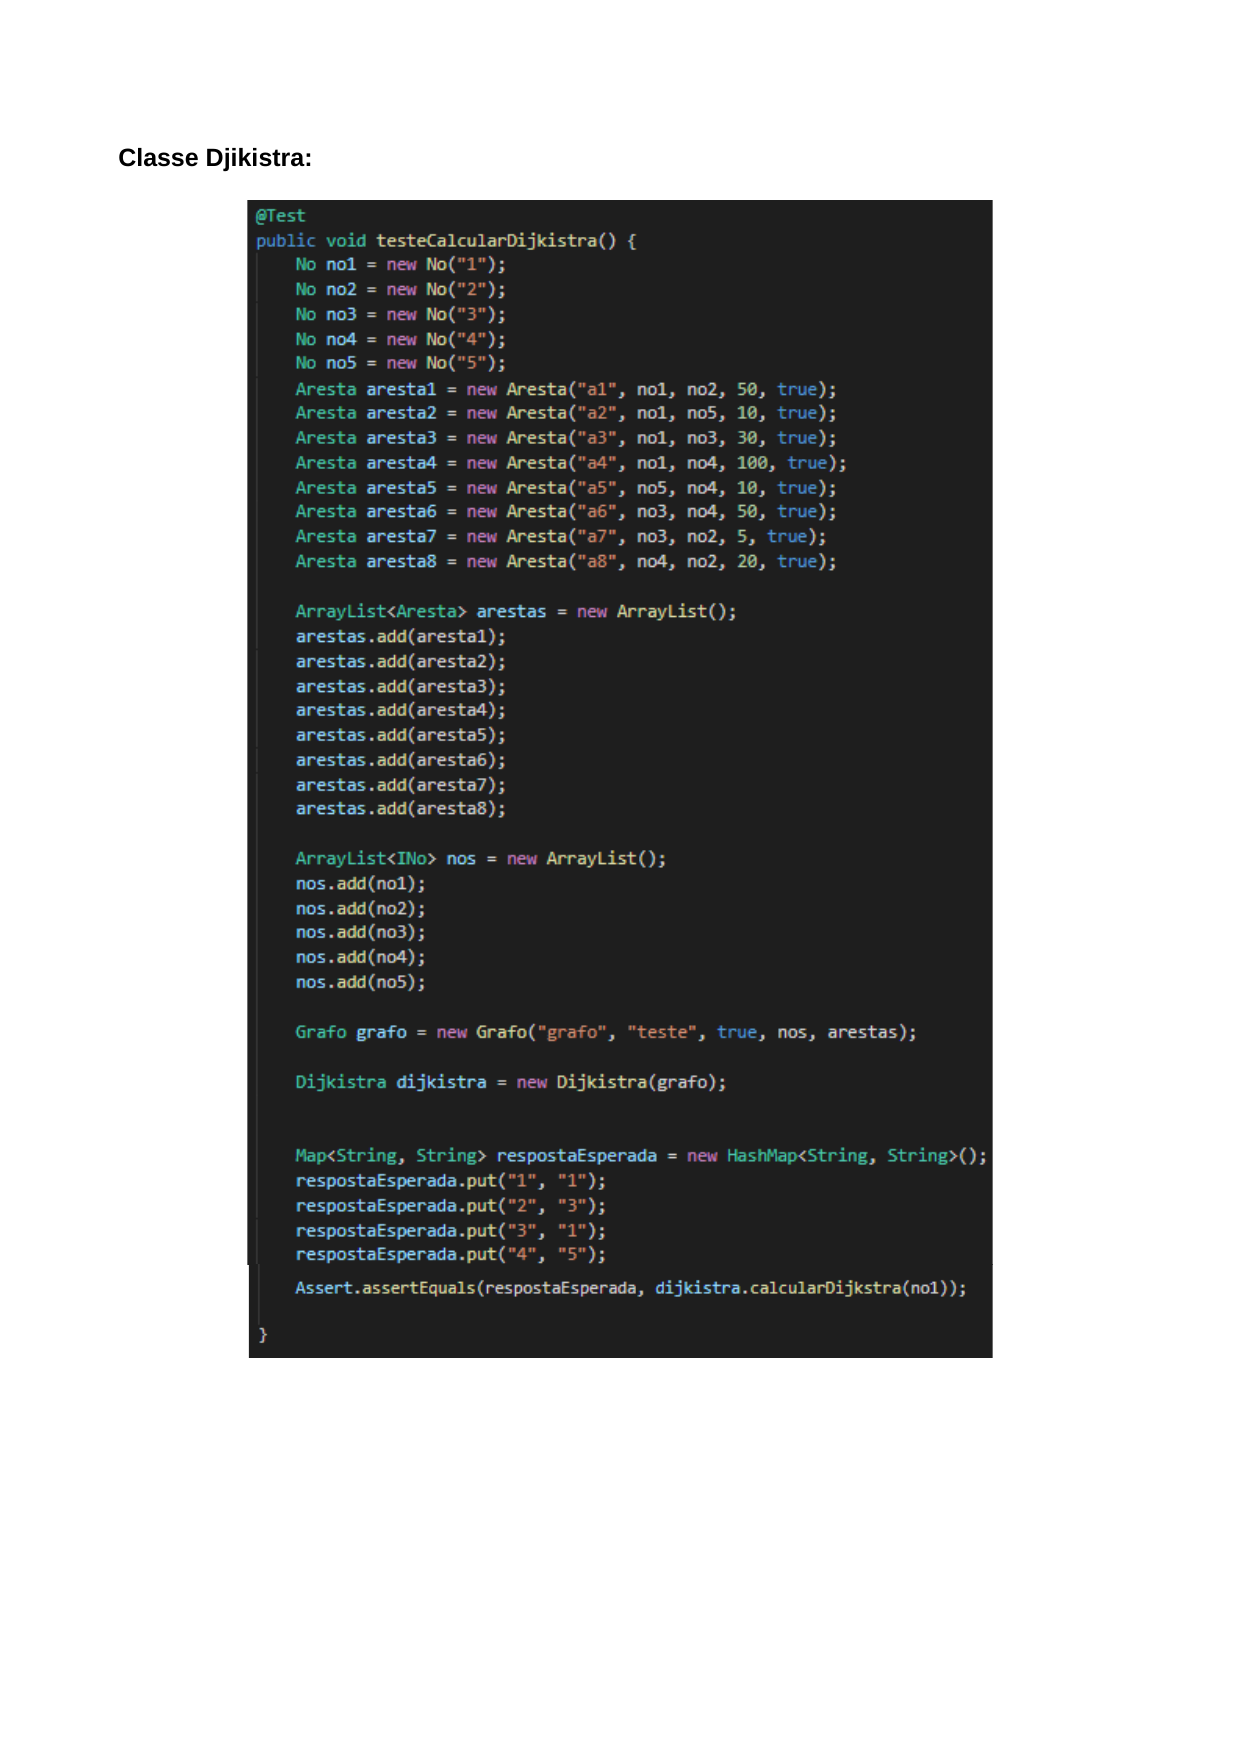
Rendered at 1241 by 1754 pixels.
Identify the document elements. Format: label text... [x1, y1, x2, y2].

text Classe Djikistra: [118, 143, 1122, 172]
picture [247, 200, 993, 1358]
